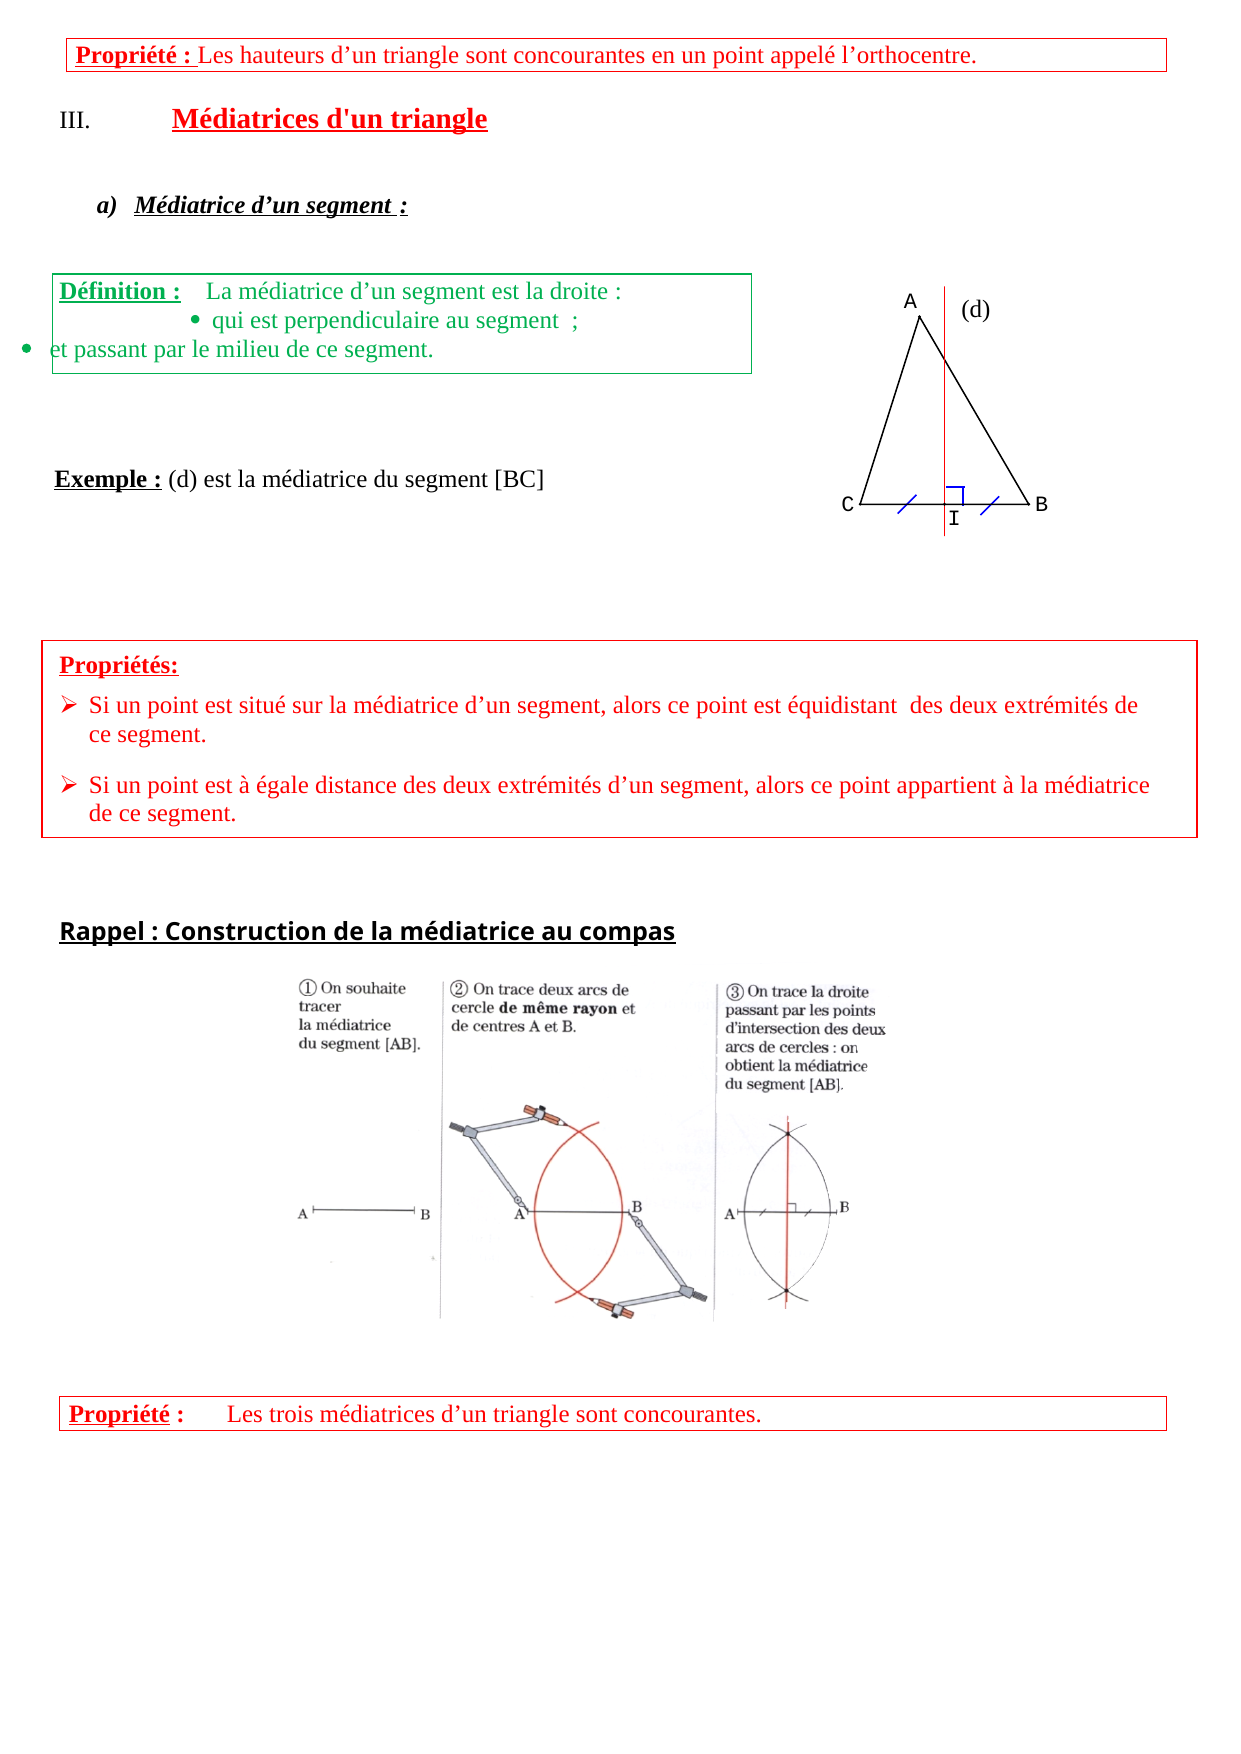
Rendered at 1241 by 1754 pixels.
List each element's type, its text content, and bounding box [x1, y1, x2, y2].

text Définition : La médiatrice d’un segment est la droite : [945, 287, 1061, 343]
text Exemple : (d) est la médiatrice du segment [BC] [54, 464, 667, 493]
text Propriété : Les hauteurs d’un triangle sont concourantes en un point appelé l’orthocentre. [67, 39, 1166, 71]
text (d) [961, 294, 1038, 323]
list Si un point est à égale distance des deux extrémités d’un segment, alors ce point appartient à la médiatrice de ce segment. [59, 770, 1167, 827]
list [1062, 305, 1167, 334]
list Si un point est situé sur la médiatrice d’un segment, alors ce point est équidistant des deux extrémités de ce segment. [59, 691, 1167, 748]
list et passant par le milieu de ce segment. [1062, 334, 1167, 362]
text Définition : La médiatrice d’un segment est la droite : [752, 276, 1167, 305]
list et passant par le milieu de ce segment. [752, 334, 828, 362]
subtitle Propriétés: [59, 650, 1167, 679]
list et passant par le milieu de ce segment. [830, 334, 912, 362]
text Rappel : Construction de la médiatrice au compas [59, 913, 1167, 947]
list et passant par le milieu de ce segment. [22, 334, 52, 362]
list et passant par le milieu de ce segment. [53, 334, 751, 362]
list [752, 305, 828, 334]
list Médiatrices d'un triangle [59, 101, 1167, 135]
list et passant par le milieu de ce segment. [907, 334, 944, 362]
text Propriété : Les trois médiatrices d’un triangle sont concourantes. [60, 1397, 1166, 1430]
list Médiatrice d’un segment : [97, 190, 1167, 219]
text Définition : La médiatrice d’un segment est la droite : [830, 288, 944, 305]
text Définition : La médiatrice d’un segment est la droite : [59, 276, 751, 305]
list qui est perpendiculaire au segment ; [59, 305, 751, 334]
list [830, 305, 944, 334]
list et passant par le milieu de ce segment. [945, 334, 1061, 362]
